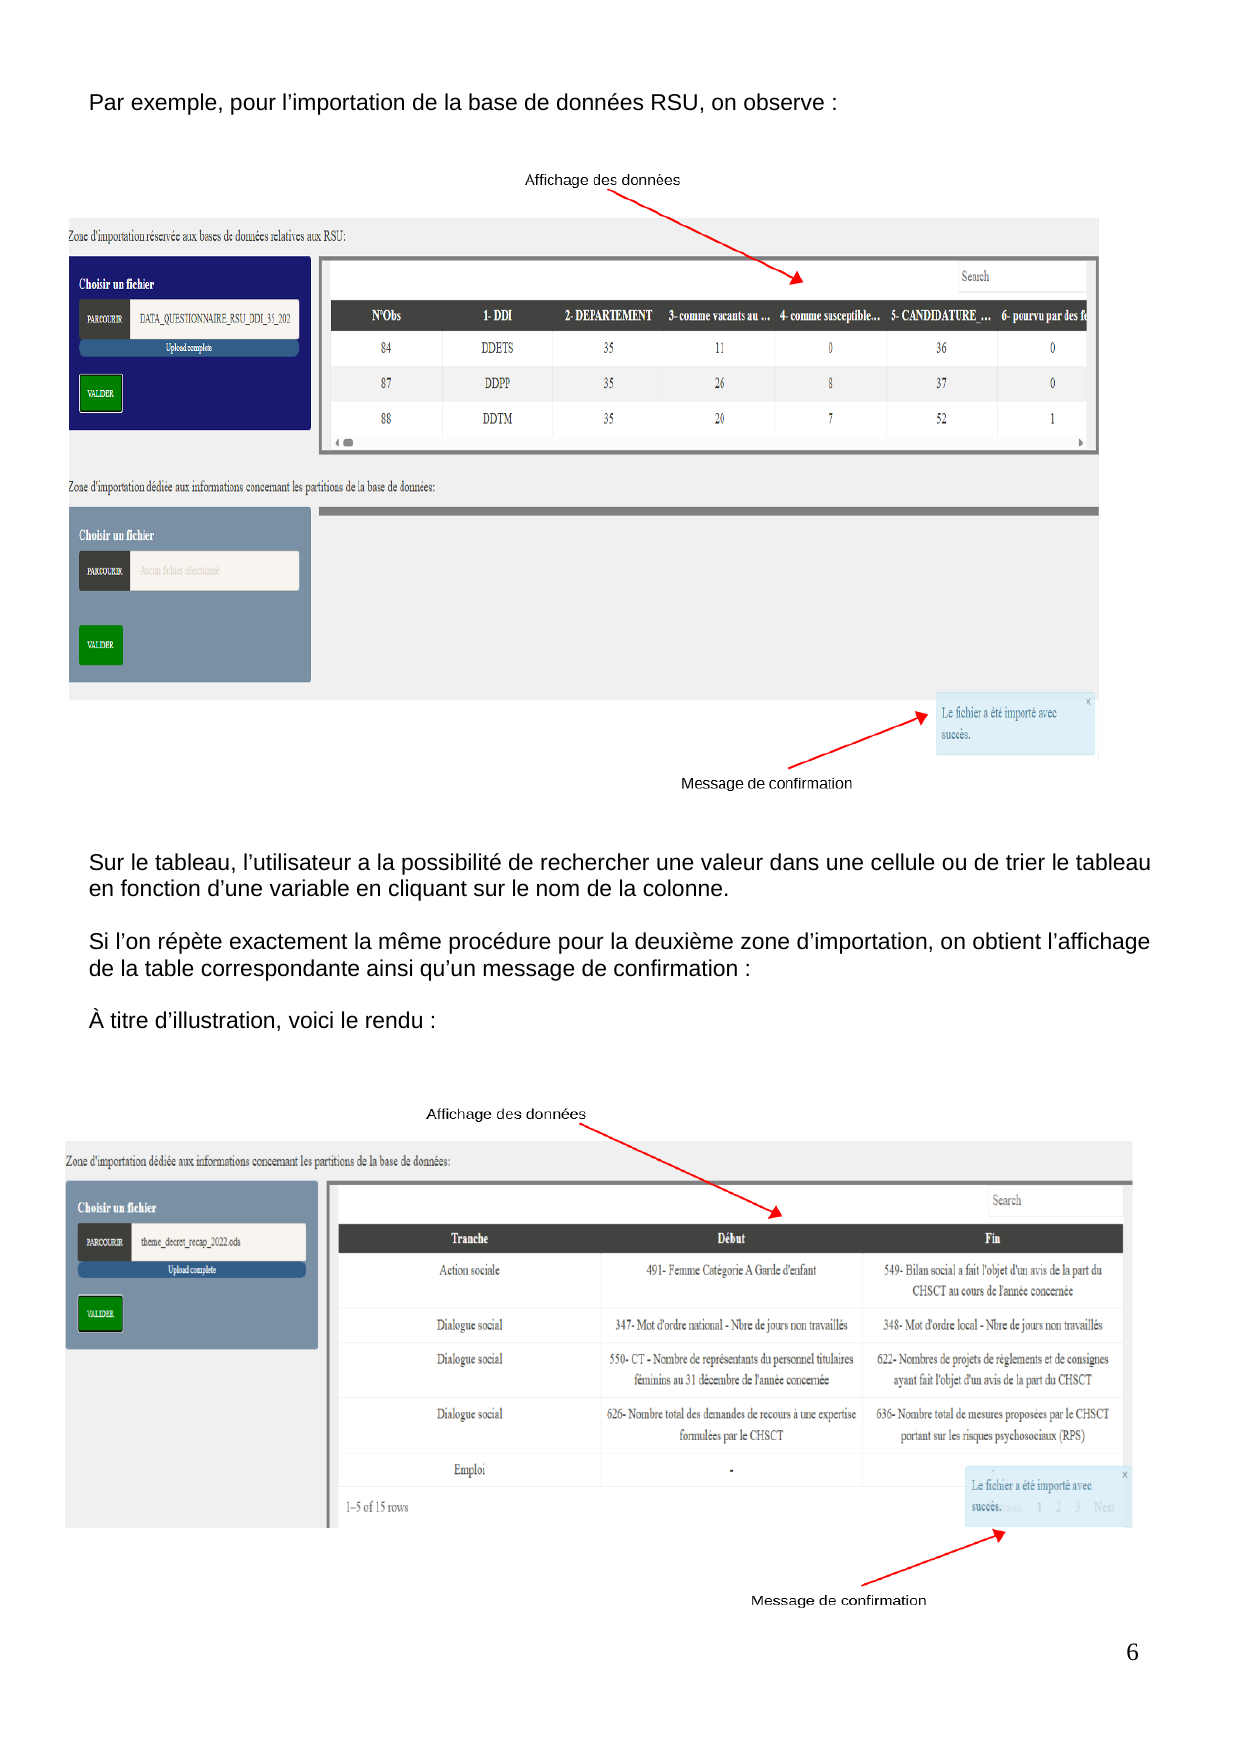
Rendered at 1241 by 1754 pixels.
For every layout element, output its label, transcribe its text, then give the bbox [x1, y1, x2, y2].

picture [59, 164, 1108, 797]
picture [50, 1096, 1147, 1616]
text À titre d’illustration, voici le rendu : [88, 1007, 1152, 1033]
text Sur le tableau, l’utilisateur a la possibilité de rechercher une valeur dans une cellule ou de trier le tableau en fonction d’une variable en cliquant sur le nom de la colonne. [88, 849, 1152, 902]
text Par exemple, pour l’importation de la base de données RSU, on observe : [88, 88, 1152, 115]
text Si l’on répète exactement la même procédure pour la deuxième zone d’importation, on obtient l’affichage de la table correspondante ainsi qu’un message de confirmation : [88, 928, 1152, 981]
